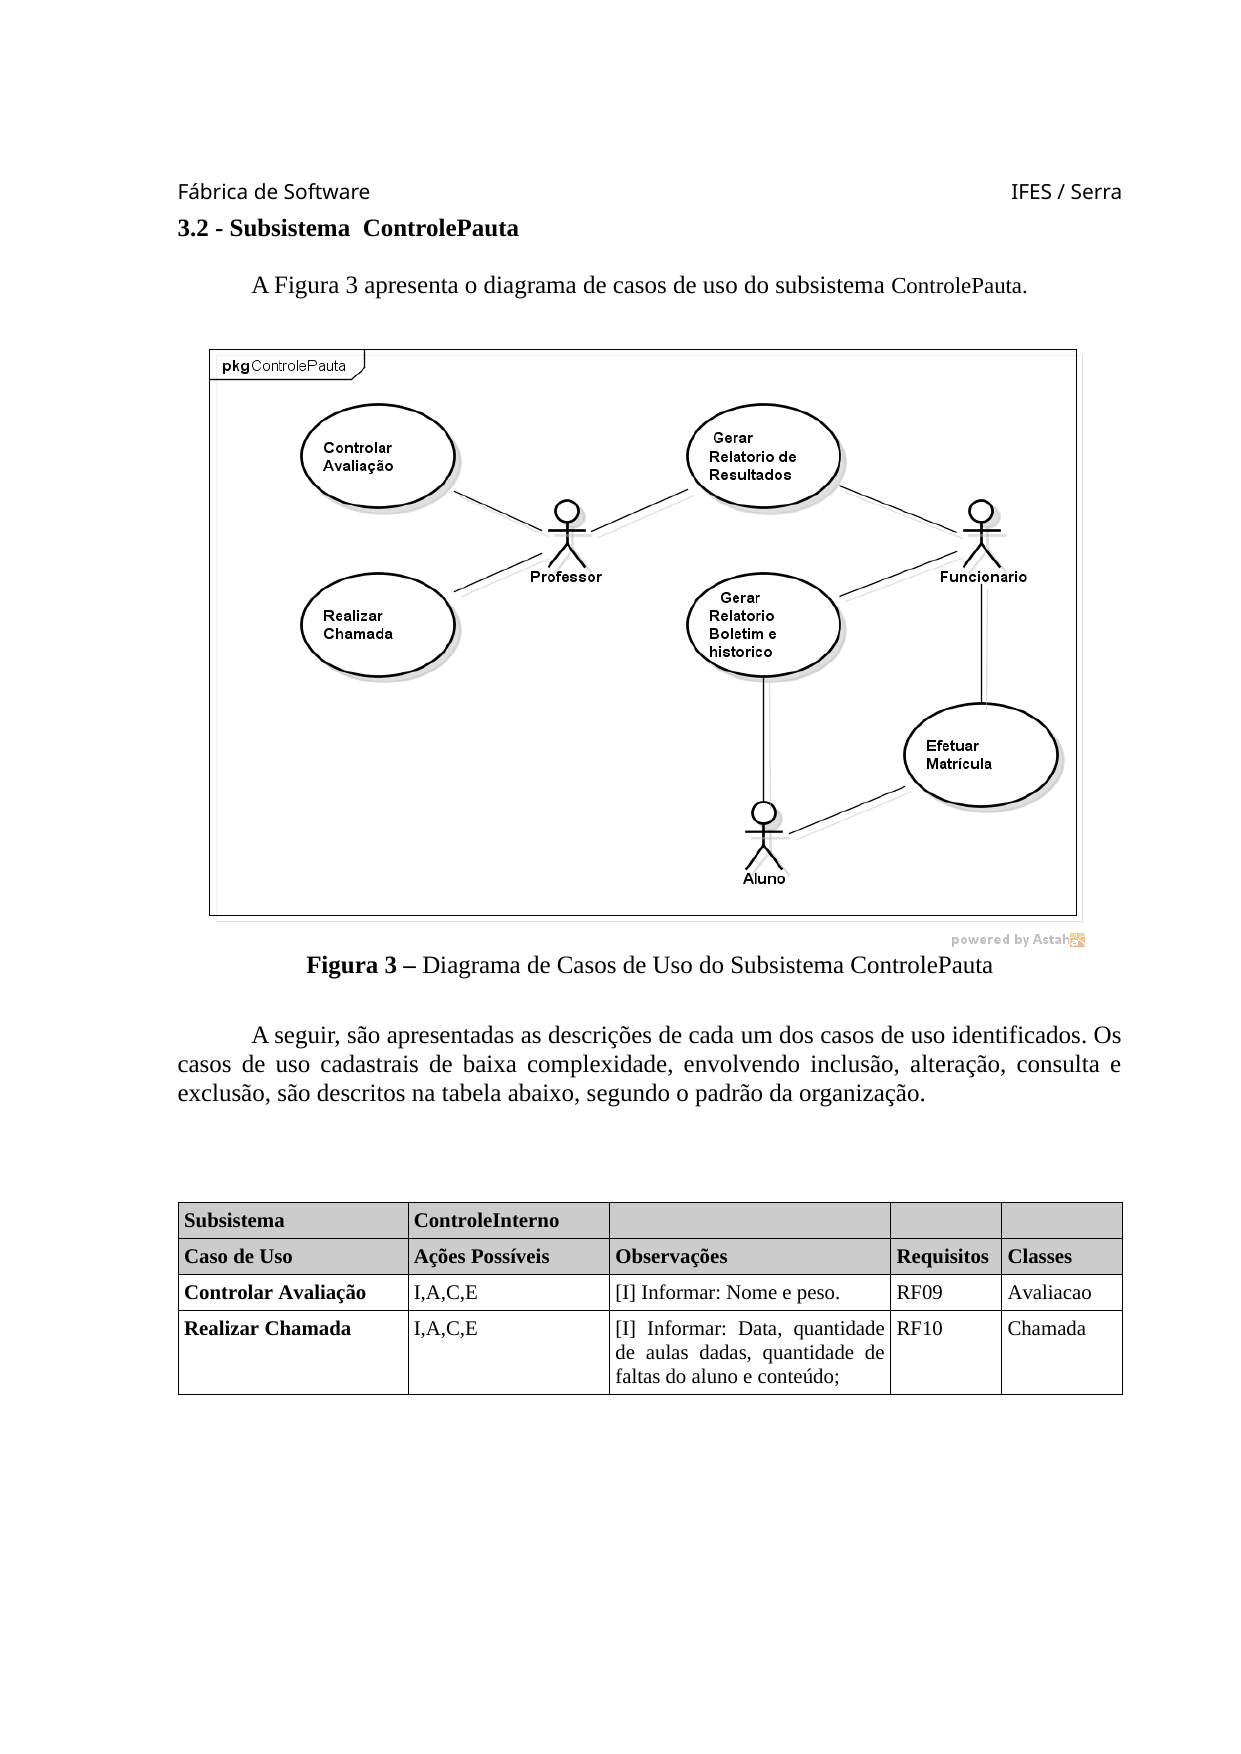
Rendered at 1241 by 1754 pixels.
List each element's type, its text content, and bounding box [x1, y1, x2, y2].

table_cell [I] Informar: Nome e peso. [610, 1275, 890, 1310]
table_header [610, 1203, 890, 1238]
table_cell I,A,C,E [409, 1311, 609, 1394]
table_cell RF10 [891, 1311, 1001, 1394]
text 3.2 - Subsistema ControlePauta [177, 213, 1122, 241]
table_cell Realizar Chamada [179, 1311, 408, 1394]
table_cell Classes [1002, 1239, 1122, 1274]
table_cell Ações Possíveis [409, 1239, 609, 1274]
table_cell Caso de Uso [179, 1239, 408, 1274]
table_cell RF09 [891, 1275, 1001, 1310]
table_cell Avaliacao [1002, 1275, 1122, 1310]
table_cell Requisitos [891, 1239, 1001, 1274]
table_header [891, 1203, 1001, 1238]
table_cell Controlar Avaliação [179, 1275, 408, 1310]
table_header ControleInterno [409, 1203, 609, 1238]
table_header [1002, 1203, 1122, 1238]
picture [196, 337, 1089, 951]
table_cell [I] Informar: Data, quantidade de aulas dadas, quantidade de faltas do aluno e conteúdo; [610, 1311, 890, 1394]
table_cell I,A,C,E [409, 1275, 609, 1310]
table_cell Chamada [1002, 1311, 1122, 1394]
table_cell Observações [610, 1239, 890, 1274]
text Figura 3 – Diagrama de Casos de Uso do Subsistema ControlePauta [177, 356, 1122, 979]
text A Figura 3 apresenta o diagrama de casos de uso do subsistema ControlePauta. [177, 270, 1122, 299]
text A seguir, são apresentadas as descrições de cada um dos casos de uso identificados. Os casos de uso cadastrais de baixa complexidade, envolvendo inclusão, alteração, consulta e exclusão, são descritos na tabela abaixo, segundo o padrão da organização. [177, 1021, 1122, 1107]
table_header Subsistema [179, 1203, 408, 1238]
